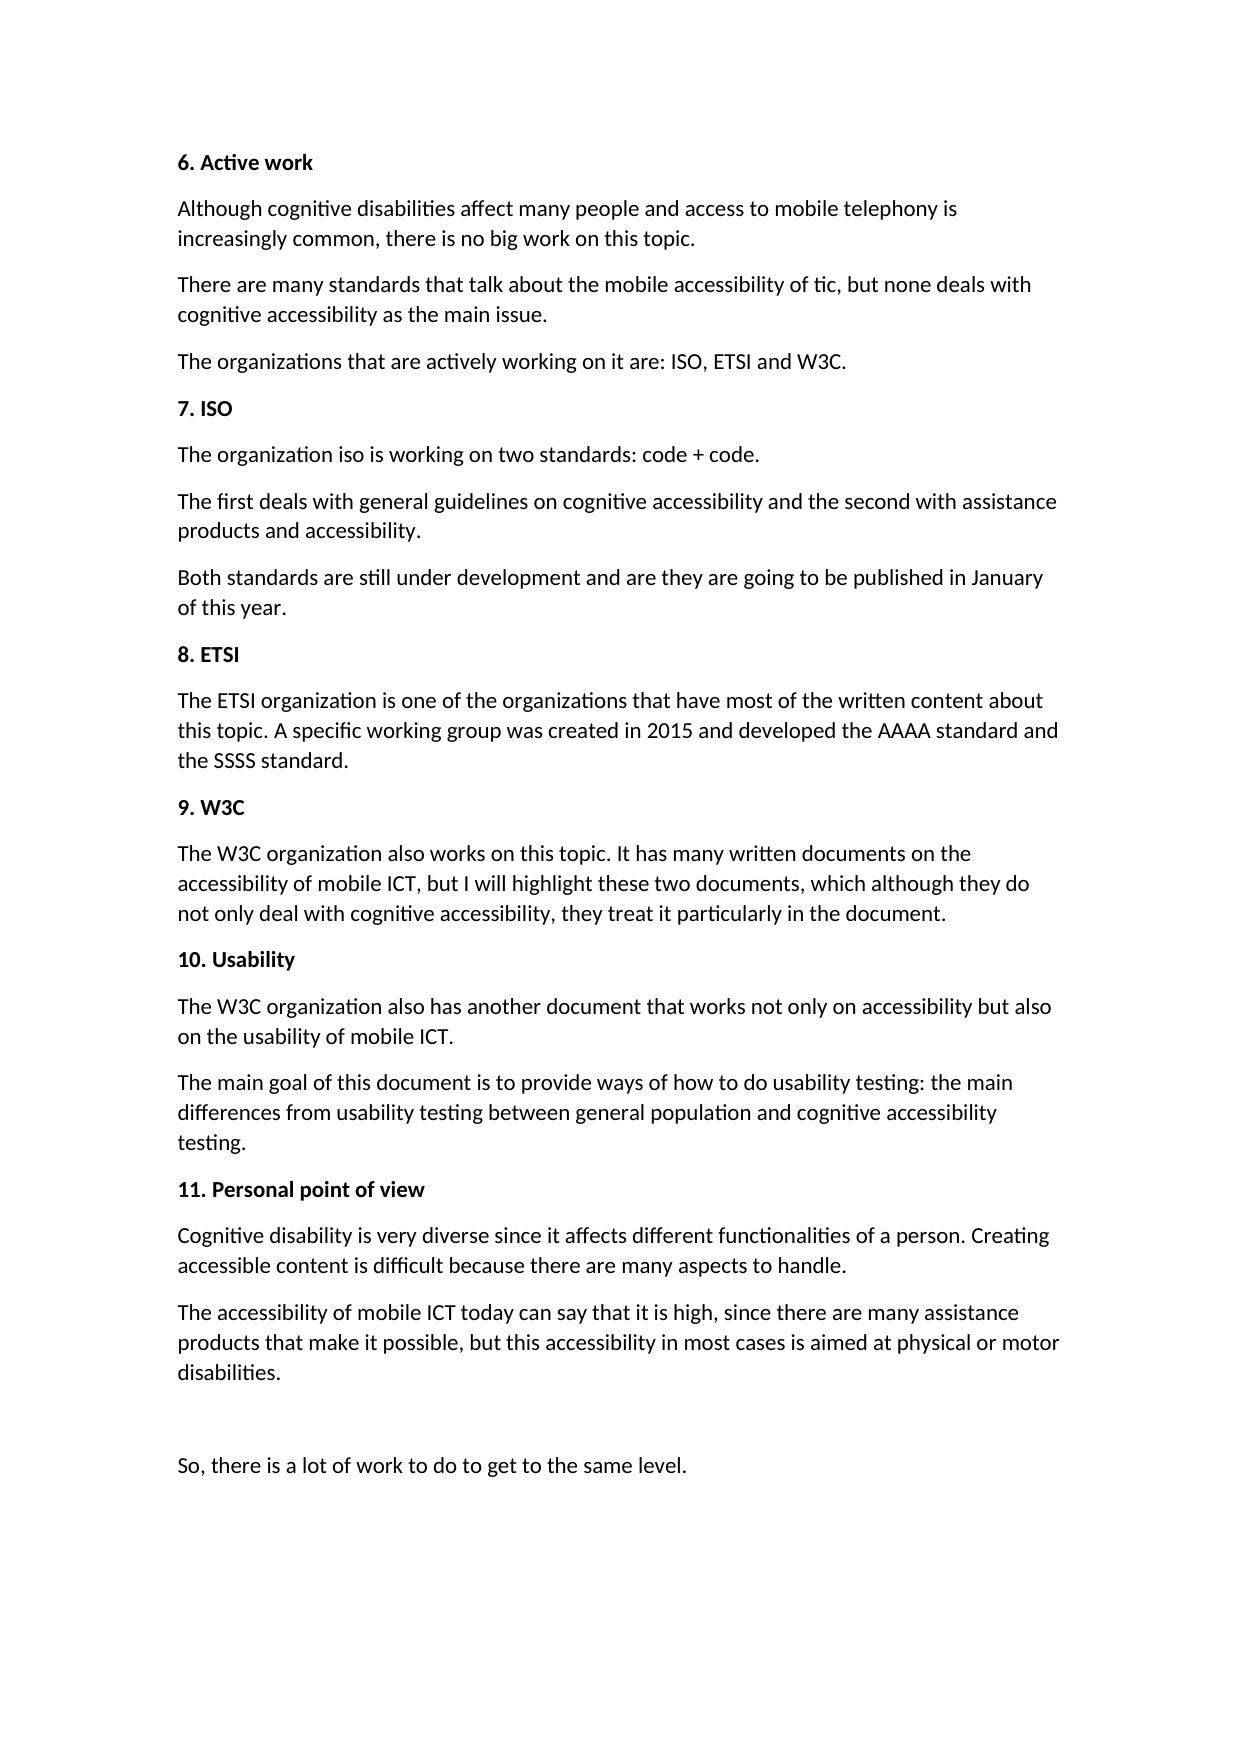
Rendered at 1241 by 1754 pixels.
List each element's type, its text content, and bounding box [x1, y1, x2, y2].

text Although cognitive disabilities affect many people and access to mobile telephony is increasingly common, there is no big work on this topic. [177, 194, 1063, 252]
text The organization iso is working on two standards: code + code. [177, 440, 1063, 468]
text The organizations that are actively working on it are: ISO, ETSI and W3C. [177, 347, 1063, 375]
text The W3C organization also has another document that works not only on accessibility but also on the usability of mobile ICT. [177, 992, 1063, 1050]
text Cognitive disability is very diverse since it affects different functionalities of a person. Creating accessible content is difficult because there are many aspects to handle. [177, 1221, 1063, 1279]
text The main goal of this document is to provide ways of how to do usability testing: the main differences from usability testing between general population and cognitive accessibility testing. [177, 1068, 1063, 1156]
text The W3C organization also works on this topic. It has many written documents on the accessibility of mobile ICT, but I will highlight these two documents, which although they do not only deal with cognitive accessibility, they treat it particularly in the document. [177, 839, 1063, 927]
text The ETSI organization is one of the organizations that have most of the written content about this topic. A specific working group was created in 2015 and developed the AAAA standard and the SSSS standard. [177, 686, 1063, 774]
text 6. Active work [177, 148, 1063, 176]
text 9. W3C [177, 793, 1063, 821]
text Both standards are still under development and are they are going to be published in January of this year. [177, 563, 1063, 621]
text The accessibility of mobile ICT today can say that it is high, since there are many assistance products that make it possible, but this accessibility in most cases is aimed at physical or motor disabilities. [177, 1298, 1063, 1386]
text 10. Usability [177, 946, 1063, 973]
text There are many standards that talk about the mobile accessibility of tic, but none deals with cognitive accessibility as the main issue. [177, 271, 1063, 328]
text 11. Personal point of view [177, 1175, 1063, 1203]
text 7. ISO [177, 394, 1063, 422]
text The first deals with general guidelines on cognitive accessibility and the second with assistance products and accessibility. [177, 487, 1063, 545]
text 8. ETSI [177, 640, 1063, 668]
text So, there is a lot of work to do to get to the same level. [177, 1451, 1063, 1479]
